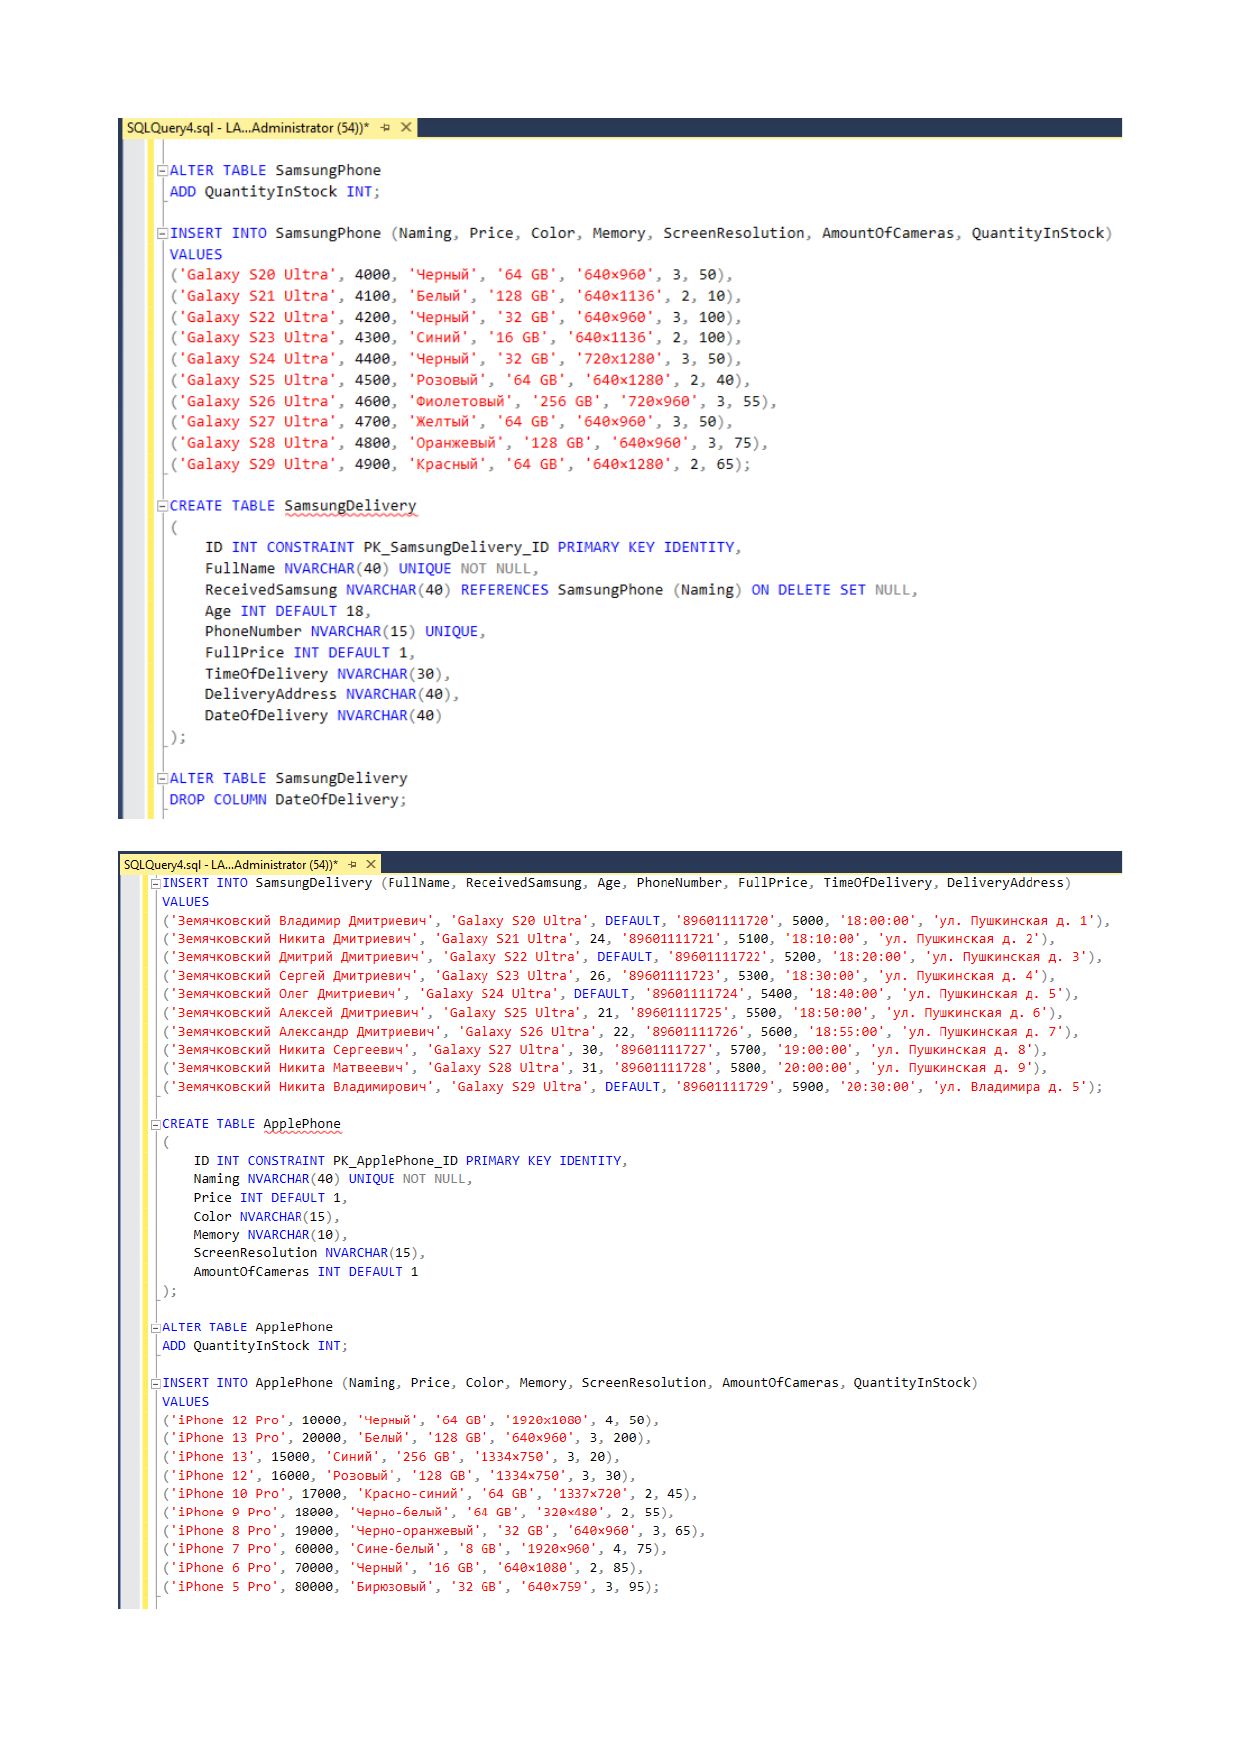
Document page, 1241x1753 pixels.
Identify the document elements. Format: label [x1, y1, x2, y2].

picture [118, 118, 1123, 819]
picture [118, 851, 1123, 1609]
